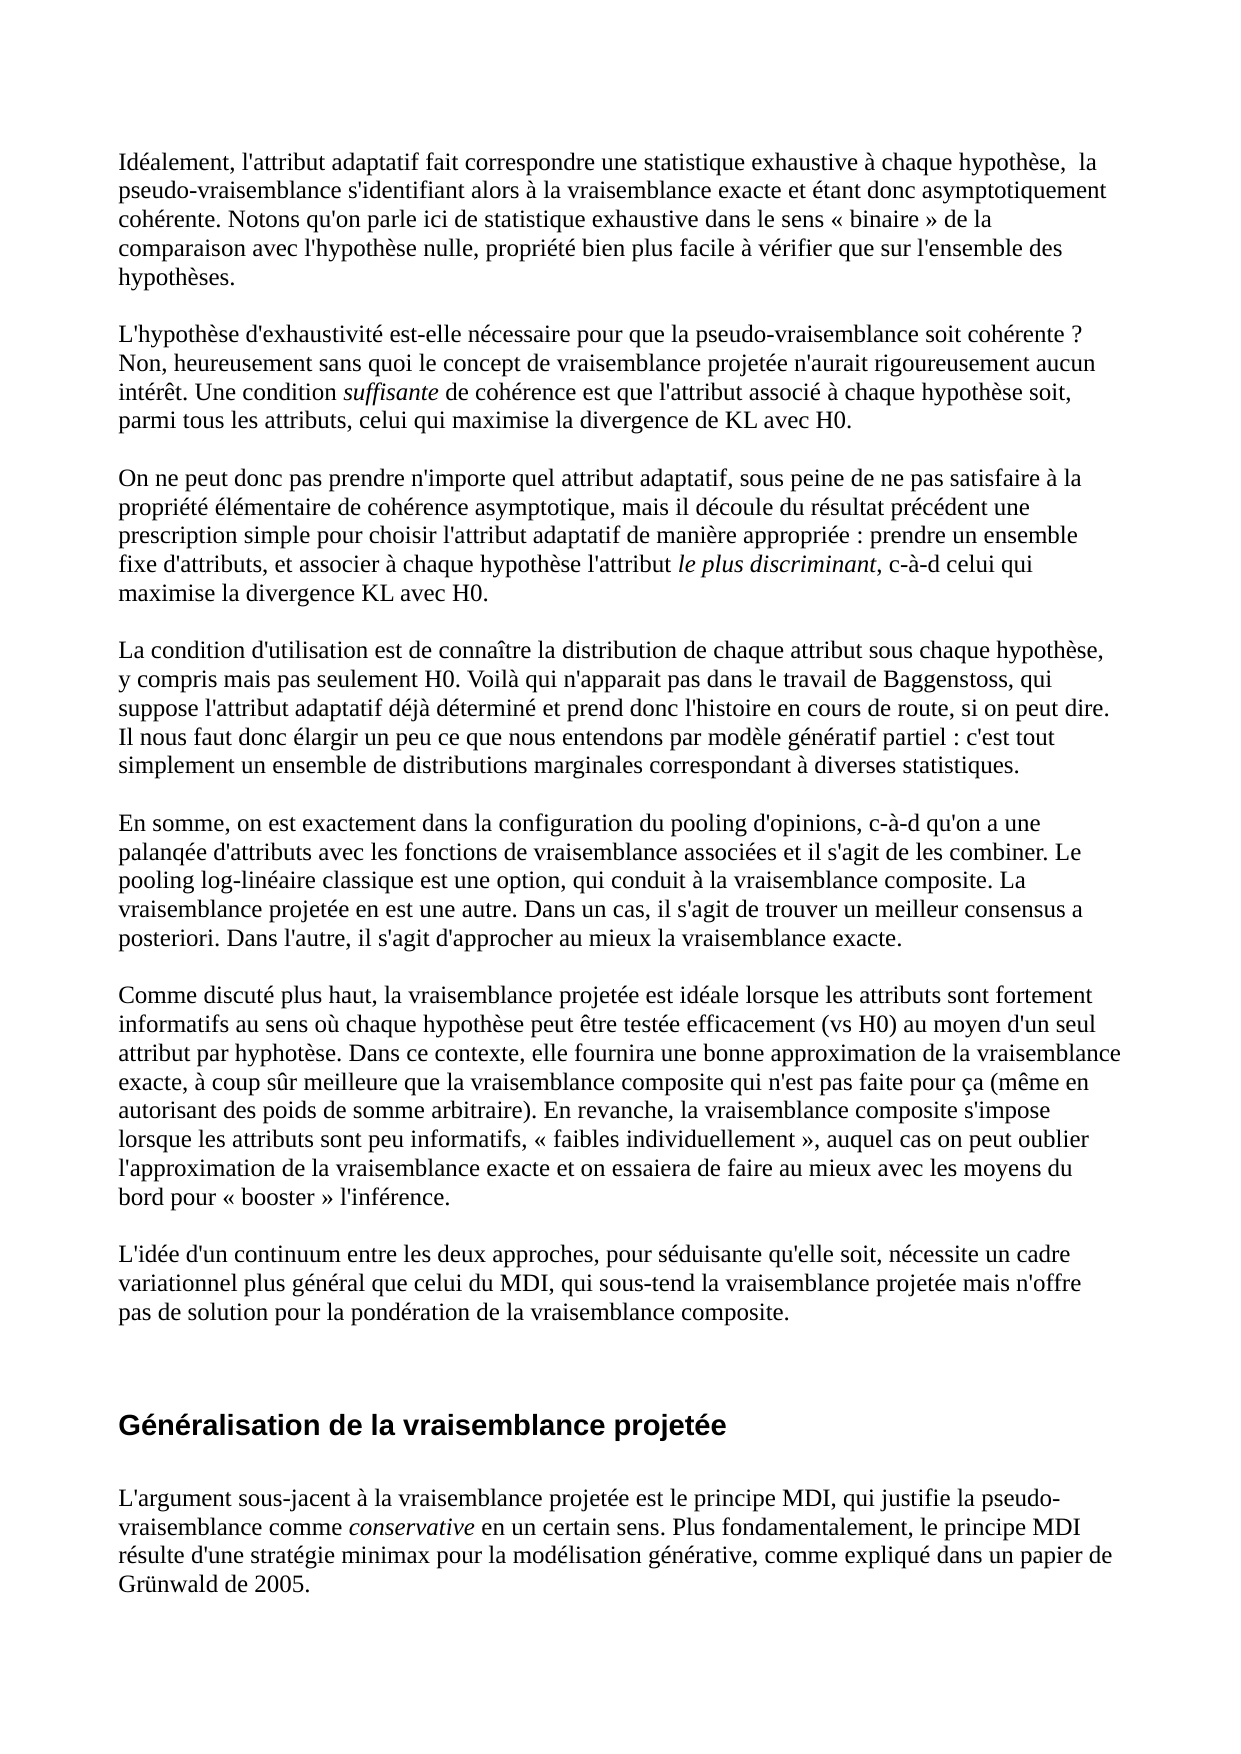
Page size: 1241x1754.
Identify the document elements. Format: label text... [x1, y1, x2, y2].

text On ne peut donc pas prendre n'importe quel attribut adaptatif, sous peine de ne pas satisfaire à la propriété élémentaire de cohérence asymptotique, mais il découle du résultat précédent une prescription simple pour choisir l'attribut adaptatif de manière appropriée : prendre un ensemble fixe d'attributs, et associer à chaque hypothèse l'attribut le plus discriminant, c-à-d celui qui maximise la divergence KL avec H0. [118, 463, 1122, 607]
text Idéalement, l'attribut adaptatif fait correspondre une statistique exhaustive à chaque hypothèse, la pseudo-vraisemblance s'identifiant alors à la vraisemblance exacte et étant donc asymptotiquement cohérente. Notons qu'on parle ici de statistique exhaustive dans le sens « binaire » de la comparaison avec l'hypothèse nulle, propriété bien plus facile à vérifier que sur l'ensemble des hypothèses. [118, 147, 1122, 291]
text L'argument sous-jacent à la vraisemblance projetée est le principe MDI, qui justifie la pseudo-vraisemblance comme conservative en un certain sens. Plus fondamentalement, le principe MDI résulte d'une stratégie minimax pour la modélisation générative, comme expliqué dans un papier de Grünwald de 2005. [118, 1483, 1122, 1598]
text L'idée d'un continuum entre les deux approches, pour séduisante qu'elle soit, nécessite un cadre variationnel plus général que celui du MDI, qui sous-tend la vraisemblance projetée mais n'offre pas de solution pour la pondération de la vraisemblance composite. [118, 1239, 1122, 1326]
subtitle Généralisation de la vraisemblance projetée [118, 1408, 1122, 1442]
text L'hypothèse d'exhaustivité est-elle nécessaire pour que la pseudo-vraisemblance soit cohérente ? Non, heureusement sans quoi le concept de vraisemblance projetée n'aurait rigoureusement aucun intérêt. Une condition suffisante de cohérence est que l'attribut associé à chaque hypothèse soit, parmi tous les attributs, celui qui maximise la divergence de KL avec H0. [118, 319, 1122, 434]
text En somme, on est exactement dans la configuration du pooling d'opinions, c-à-d qu'on a une palanqée d'attributs avec les fonctions de vraisemblance associées et il s'agit de les combiner. Le pooling log-linéaire classique est une option, qui conduit à la vraisemblance composite. La vraisemblance projetée en est une autre. Dans un cas, il s'agit de trouver un meilleur consensus a posteriori. Dans l'autre, il s'agit d'approcher au mieux la vraisemblance exacte. [118, 808, 1122, 952]
text La condition d'utilisation est de connaître la distribution de chaque attribut sous chaque hypothèse, y compris mais pas seulement H0. Voilà qui n'apparait pas dans le travail de Baggenstoss, qui suppose l'attribut adaptatif déjà déterminé et prend donc l'histoire en cours de route, si on peut dire. Il nous faut donc élargir un peu ce que nous entendons par modèle génératif partiel : c'est tout simplement un ensemble de distributions marginales correspondant à diverses statistiques. [118, 636, 1122, 779]
text Comme discuté plus haut, la vraisemblance projetée est idéale lorsque les attributs sont fortement informatifs au sens où chaque hypothèse peut être testée efficacement (vs H0) au moyen d'un seul attribut par hyphotèse. Dans ce contexte, elle fournira une bonne approximation de la vraisemblance exacte, à coup sûr meilleure que la vraisemblance composite qui n'est pas faite pour ça (même en autorisant des poids de somme arbitraire). En revanche, la vraisemblance composite s'impose lorsque les attributs sont peu informatifs, « faibles individuellement », auquel cas on peut oublier l'approximation de la vraisemblance exacte et on essaiera de faire au mieux avec les moyens du bord pour « booster » l'inférence. [118, 981, 1122, 1211]
